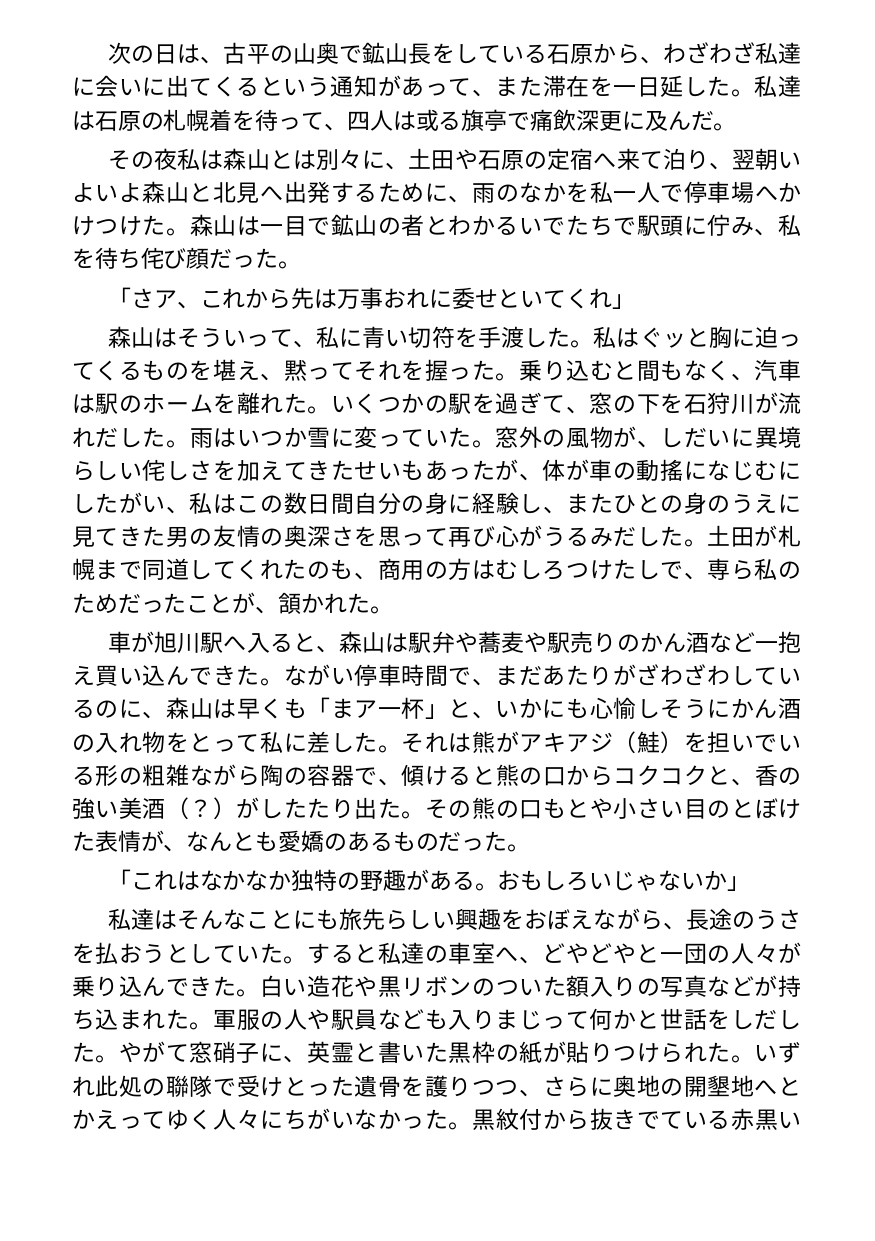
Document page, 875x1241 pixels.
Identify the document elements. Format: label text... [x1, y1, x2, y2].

text 「これはなかなか独特の野趣がある。おもしろいじゃないか」 [72, 863, 802, 896]
text 次の日は、古平の山奥で鉱山長をしている石原から、わざわざ私達に会いに出てくるという通知があって、また滞在を一日延した。私達は石原の札幌着を待って、四人は或る旗亭で痛飲深更に及んだ。 [72, 36, 802, 136]
text 森山はそういって、私に青い切符を手渡した。私はぐッと胸に迫ってくるものを堪え、黙ってそれを握った。乗り込むと間もなく、汽車は駅のホームを離れた。いくつかの駅を過ぎて、窓の下を石狩川が流れだした。雨はいつか雪に変っていた。窓外の風物が、しだいに異境らしい侘しさを加えてきたせいもあったが、体が車の動搖になじむにしたがい、私はこの数日間自分の身に経験し、またひとの身のうえに見てきた男の友情の奥深さを思って再び心がうるみだした。土田が札幌まで同道してくれたのも、商用の方はむしろつけたしで、専ら私のためだったことが、頷かれた。 [72, 320, 802, 619]
text 「さア、これから先は万事おれに委せといてくれ」 [72, 281, 802, 314]
text その夜私は森山とは別々に、土田や石原の定宿へ来て泊り、翌朝いよいよ森山と北見へ出発するために、雨のなかを私一人で停車場へかけつけた。森山は一目で鉱山の者とわかるいでたちで駅頭に佇み、私を待ち侘び顔だった。 [72, 142, 802, 274]
text 私達はそんなことにも旅先らしい興趣をおぼえながら、長途のうさを払おうとしていた。すると私達の車室へ、どやどやと一団の人々が乗り込んできた。白い造花や黒リボンのついた額入りの写真などが持ち込まれた。軍服の人や駅員なども入りまじって何かと世話をしだした。やがて窓硝子に、英霊と書いた黒枠の紙が貼りつけられた。いずれ此処の聯隊で受けとった遺骨を護りつつ、さらに奥地の開墾地へとかえってゆく人々にちがいなかった。黒紋付から抜きでている赤黒い [72, 902, 802, 1135]
text 車が旭川駅へ入ると、森山は駅弁や蕎麦や駅売りのかん酒など一抱え買い込んできた。ながい停車時間で、まだあたりがざわざわしているのに、森山は早くも「まア一杯」と、いかにも心愉しそうにかん酒の入れ物をとって私に差した。それは熊がアキアジ（鮭）を担いでいる形の粗雑ながら陶の容器で、傾けると熊の口からコクコクと、香の強い美酒（？）がしたたり出た。その熊の口もとや小さい目のとぼけた表情が、なんとも愛嬌のあるものだった。 [72, 625, 802, 857]
